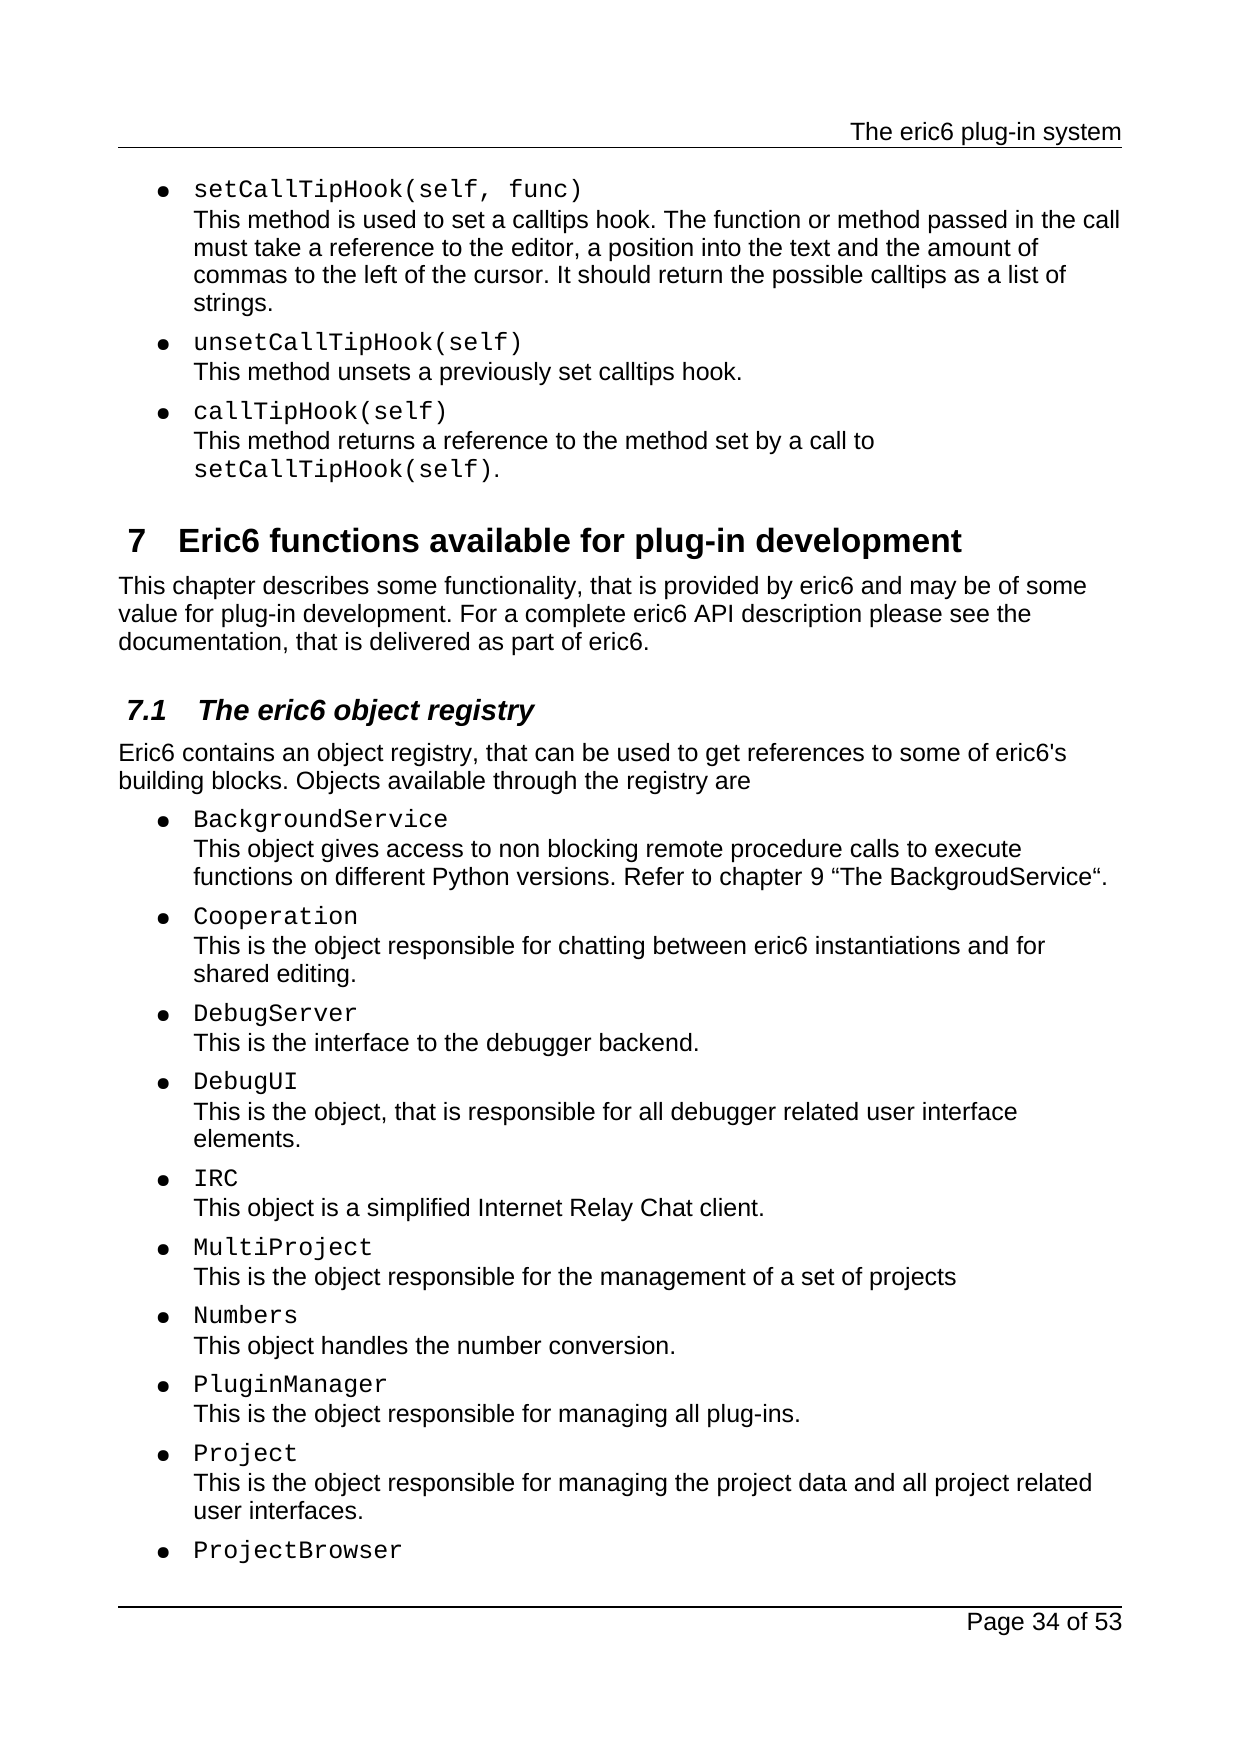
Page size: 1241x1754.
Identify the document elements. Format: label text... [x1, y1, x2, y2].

text Eric6 contains an object registry, that can be used to get references to some of eric6's building blocks. Objects available through the registry are [118, 738, 1122, 794]
list Project This is the object responsible for managing the project data and all project related user interfaces. [156, 1441, 1122, 1525]
list Numbers This object handles the number conversion. [156, 1303, 1122, 1359]
list DebugServer This is the interface to the debugger backend. [156, 1000, 1122, 1056]
subtitle The eric6 object registry [118, 693, 1122, 726]
subtitle Eric6 functions available for plug-in development [118, 522, 1122, 560]
text This chapter describes some functionality, that is provided by eric6 and may be of some value for plug-in development. For a complete eric6 API description please see the documentation, that is delivered as part of eric6. [118, 572, 1122, 656]
list PluginManager This is the object responsible for managing all plug-ins. [156, 1372, 1122, 1428]
list MultiProject This is the object responsible for the management of a set of projects [156, 1234, 1122, 1291]
list DebugUI This is the object, that is responsible for all debugger related user interface elements. [156, 1069, 1122, 1153]
list IRC This object is a simplified Internet Relay Chat client. [156, 1166, 1122, 1222]
list Cooperation This is the object responsible for chatting between eric6 instantiations and for shared editing. [156, 903, 1122, 988]
list callTipHook(self) This method returns a reference to the method set by a call to setCallTipHook(self). [156, 398, 1122, 485]
list BackgroundService This object gives access to non blocking remote procedure calls to execute functions on different Python versions. Refer to chapter 9 “The BackgroudService“. [156, 807, 1122, 891]
list setCallTipHook(self, func) This method is used to set a calltips hook. The function or method passed in the call must take a reference to the editor, a position into the text and the amount of commas to the left of the cursor. It should return the possible calltips as a list of strings. [156, 177, 1122, 317]
list ProjectBrowser [156, 1537, 1122, 1566]
list unsetCallTipHook(self) This method unsets a previously set calltips hook. [156, 329, 1122, 386]
